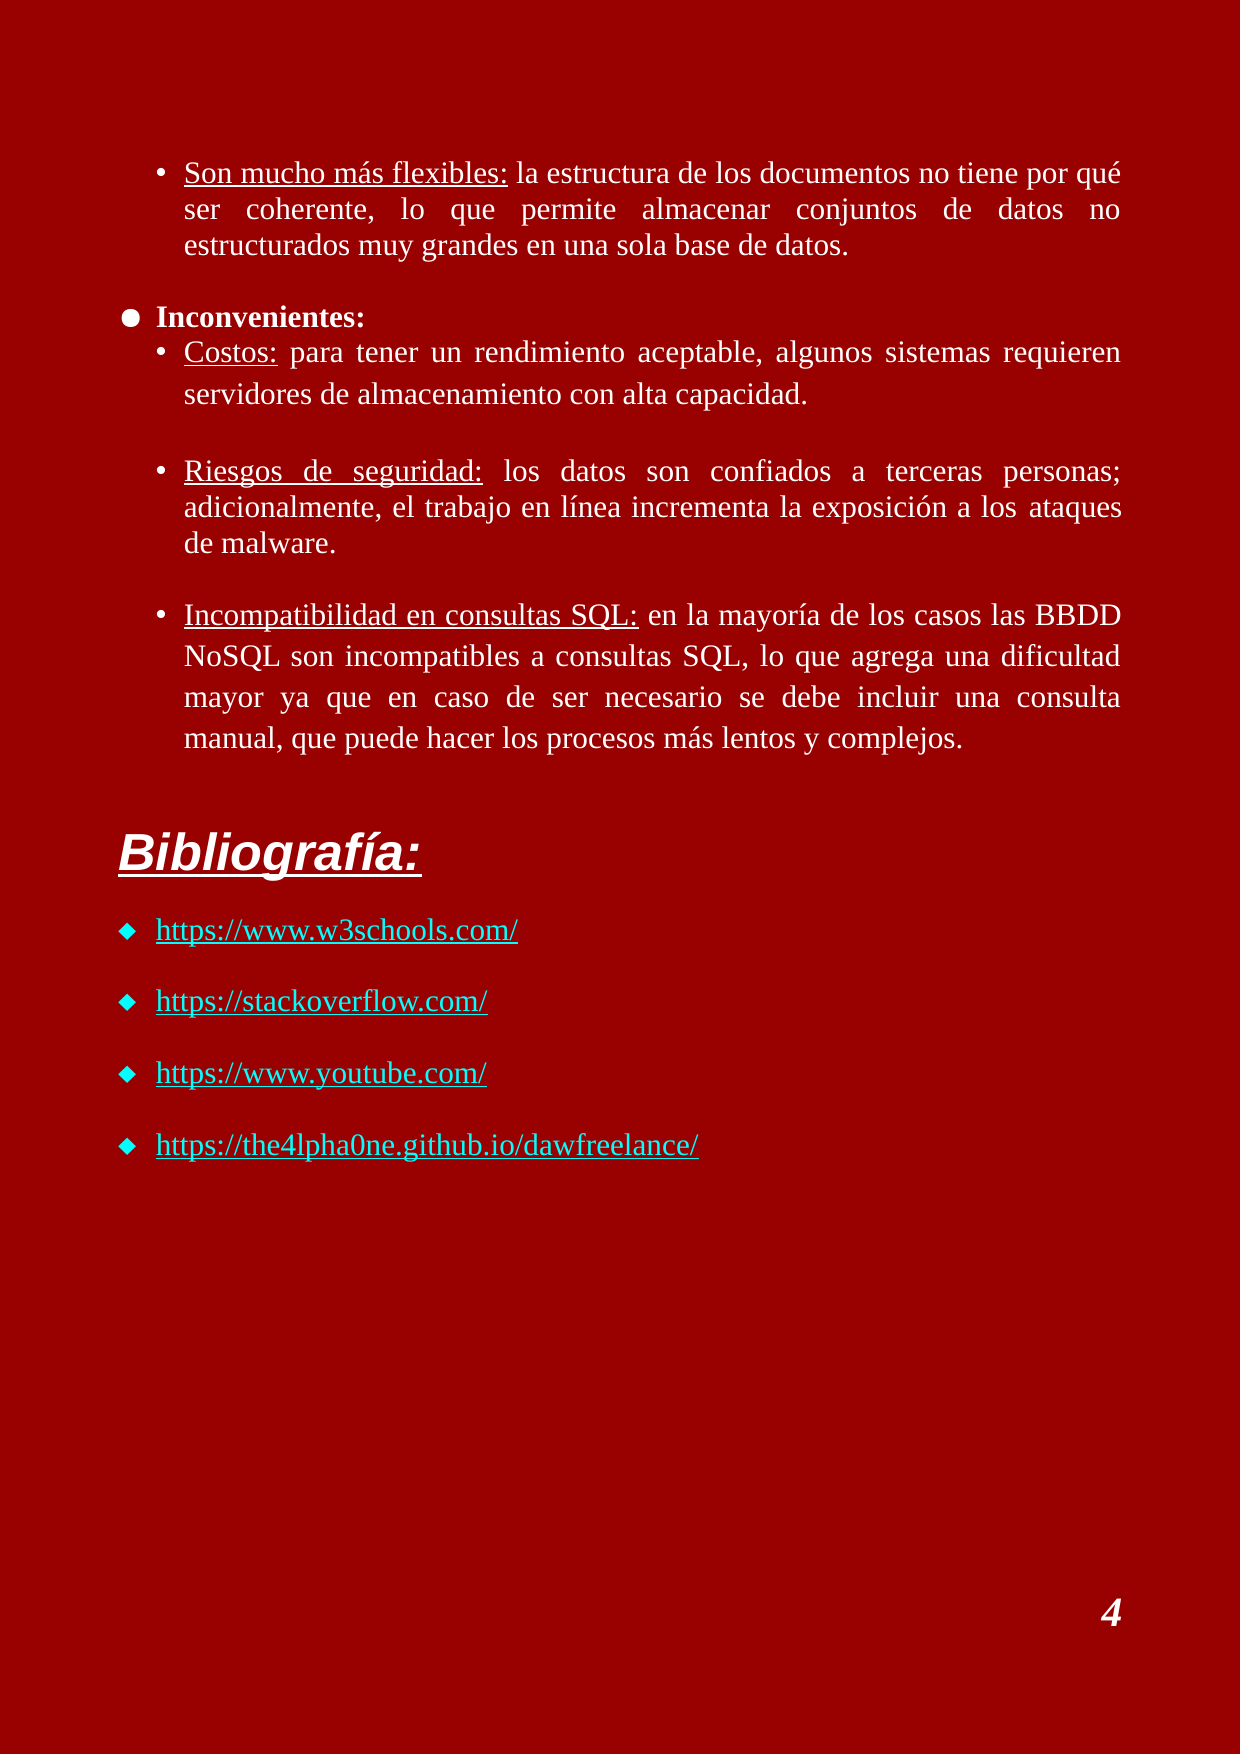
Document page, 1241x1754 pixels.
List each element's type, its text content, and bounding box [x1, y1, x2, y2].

list Inconvenientes: [118, 298, 1122, 334]
list https://www.youtube.com/ [118, 1054, 1122, 1090]
subtitle Bibliografía: [118, 822, 1122, 882]
list https://stackoverflow.com/ [118, 983, 1122, 1018]
list https://the4lpha0ne.github.io/dawfreelance/ [118, 1126, 1122, 1162]
list Riesgos de seguridad: los datos son confiados a terceras personas; adicionalmente, el trabajo en línea incrementa la exposición a los ataques de malware. [156, 452, 1122, 560]
list Son mucho más flexibles: la estructura de los documentos no tiene por qué ser coherente, lo que permite almacenar conjuntos de datos no estructurados muy grandes en una sola base de datos. [156, 154, 1122, 262]
list https://www.w3schools.com/ [118, 911, 1122, 947]
list Incompatibilidad en consultas SQL: en la mayoría de los casos las BBDD NoSQL son incompatibles a consultas SQL, lo que agrega una dificultad mayor ya que en caso de ser necesario se debe incluir una consulta manual, que puede hacer los procesos más lentos y complejos. [156, 596, 1122, 756]
list Costos: para tener un rendimiento aceptable, algunos sistemas requieren servidores de almacenamiento con alta capacidad. [156, 334, 1122, 411]
